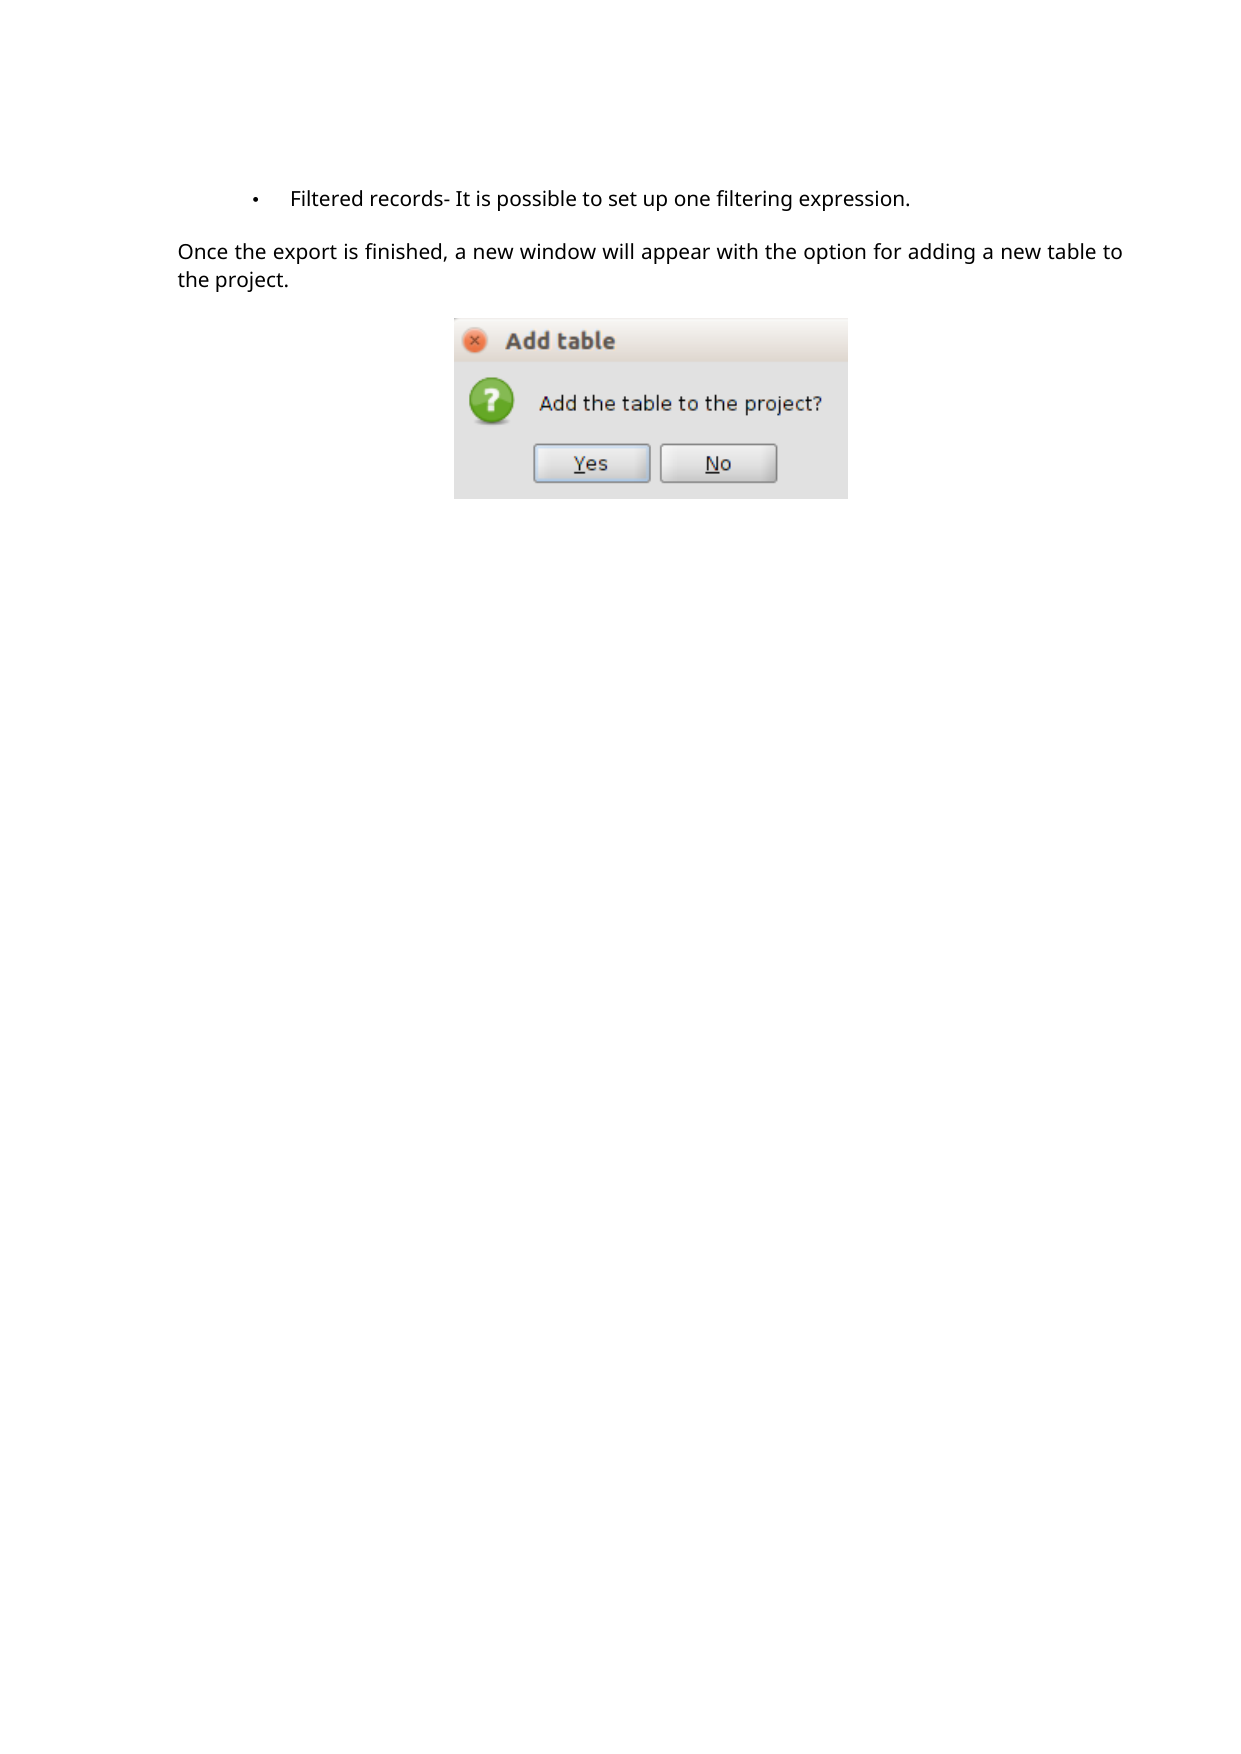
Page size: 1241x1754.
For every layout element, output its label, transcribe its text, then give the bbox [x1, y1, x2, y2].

list Filtered records- It is possible to set up one filtering expression. [252, 184, 1125, 212]
picture [454, 318, 848, 499]
text Once the export is finished, a new window will appear with the option for adding a new table to the project. [177, 237, 1125, 294]
